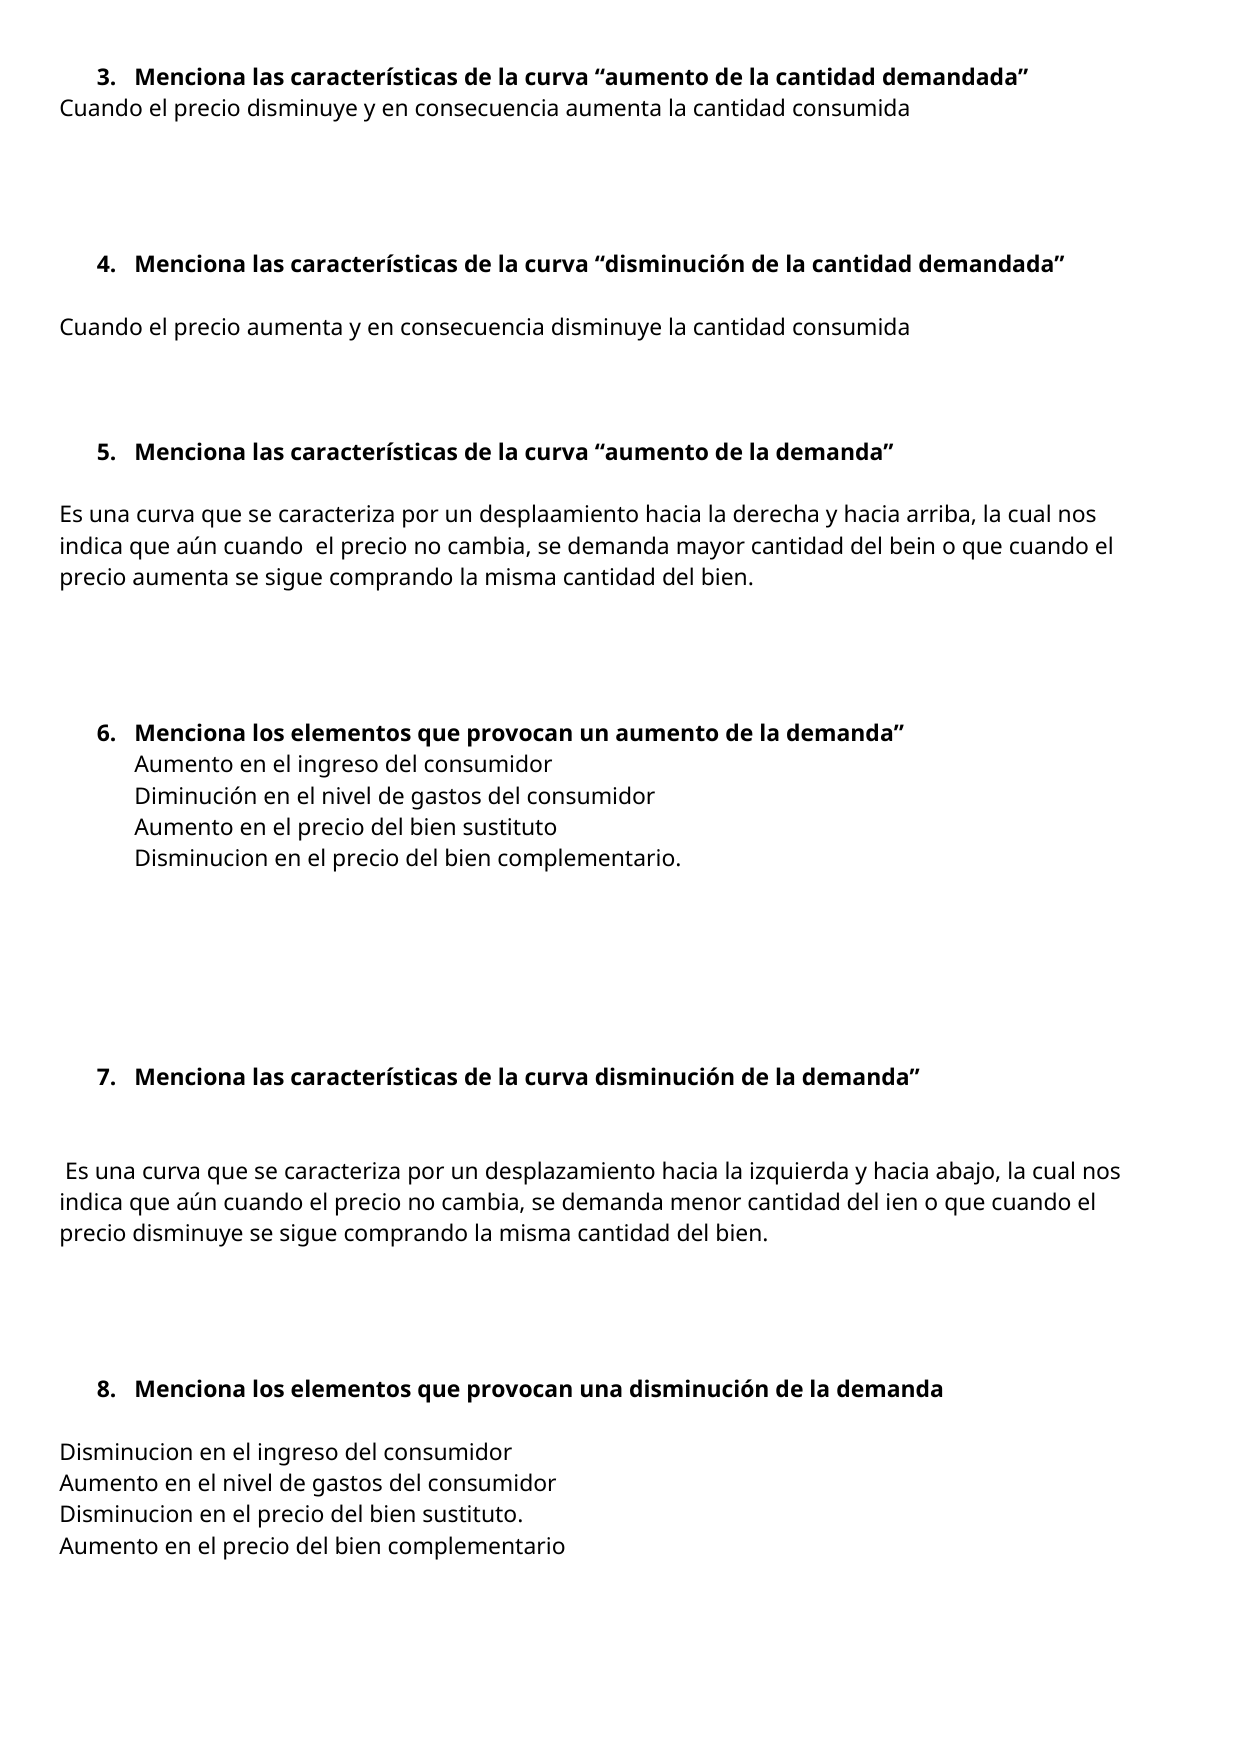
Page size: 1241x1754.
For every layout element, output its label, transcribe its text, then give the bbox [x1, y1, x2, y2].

text Aumento en el nivel de gastos del consumidor [59, 1467, 1165, 1498]
list Menciona las características de la curva “disminución de la cantidad demandada” [97, 248, 1165, 279]
text Es una curva que se caracteriza por un desplaamiento hacia la derecha y hacia arriba, la cual nos indica que aún cuando el precio no cambia, se demanda mayor cantidad del bein o que cuando el precio aumenta se sigue comprando la misma cantidad del bien. [59, 498, 1165, 592]
text Es una curva que se caracteriza por un desplazamiento hacia la izquierda y hacia abajo, la cual nos indica que aún cuando el precio no cambia, se demanda menor cantidad del ien o que cuando el precio disminuye se sigue comprando la misma cantidad del bien. [59, 1154, 1165, 1248]
text Disminucion en el precio del bien sustituto. [59, 1498, 1165, 1529]
text Cuando el precio disminuye y en consecuencia aumenta la cantidad consumida [59, 92, 1165, 123]
text Disminucion en el ingreso del consumidor [59, 1436, 1165, 1467]
list Menciona los elementos que provocan un aumento de la demanda” [97, 717, 1165, 748]
list Menciona los elementos que provocan una disminución de la demanda [97, 1373, 1165, 1404]
text Aumento en el ingreso del consumidor [134, 748, 1165, 779]
list Menciona las características de la curva disminución de la demanda” [97, 1061, 1165, 1092]
text Diminución en el nivel de gastos del consumidor [134, 779, 1165, 811]
text Cuando el precio aumenta y en consecuencia disminuye la cantidad consumida [59, 311, 1165, 342]
list Menciona las características de la curva “aumento de la cantidad demandada” [97, 61, 1165, 92]
text Aumento en el precio del bien complementario [59, 1529, 1165, 1561]
list Menciona las características de la curva “aumento de la demanda” [97, 436, 1165, 467]
text Aumento en el precio del bien sustituto [134, 811, 1165, 842]
text Disminucion en el precio del bien complementario. [134, 842, 1165, 873]
